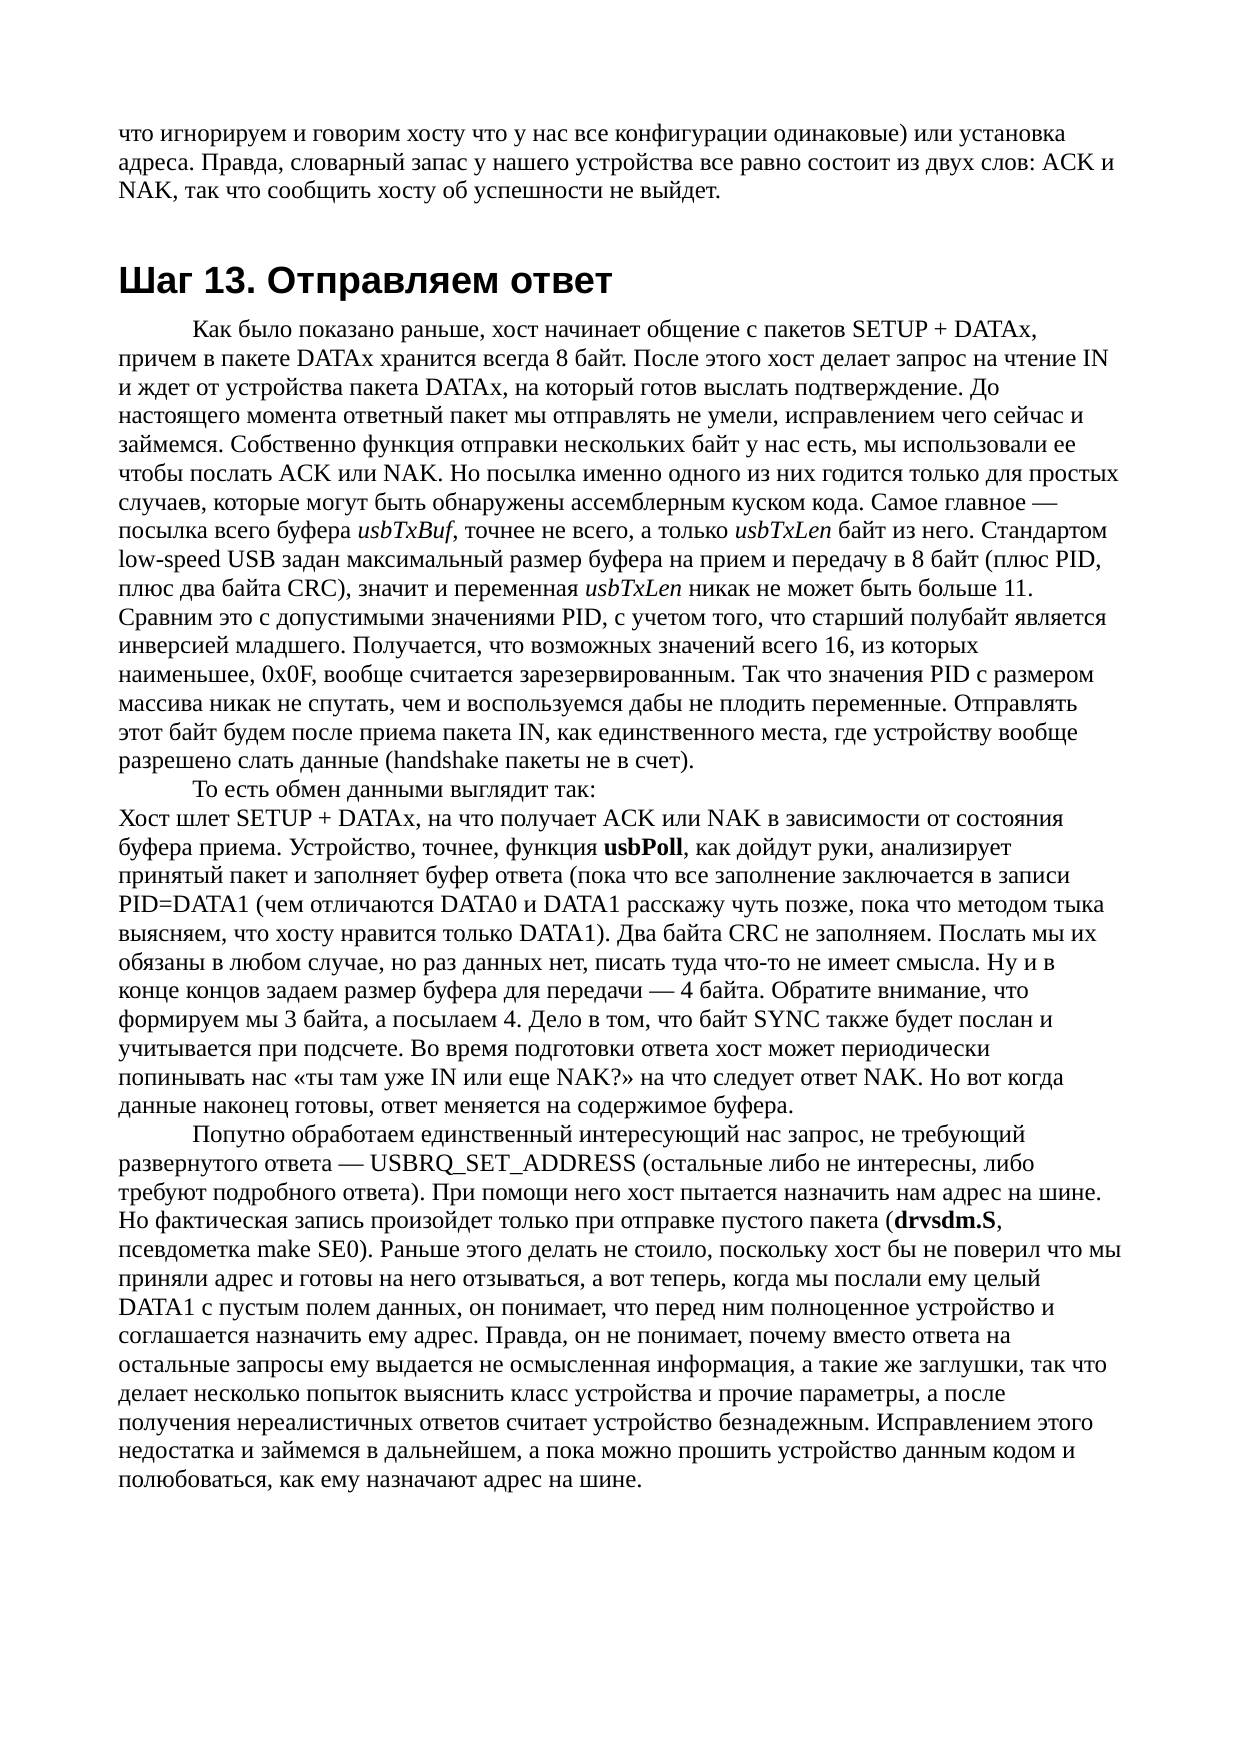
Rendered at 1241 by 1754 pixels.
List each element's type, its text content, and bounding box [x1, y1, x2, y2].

text То есть обмен данными выглядит так: [118, 774, 1122, 803]
subtitle Шаг 13. Отправляем ответ [118, 258, 1122, 302]
text Хост шлет SETUP + DATAx, на что получает ACK или NAK в зависимости от состояния буфера приема. Устройство, точнее, функция usbPoll, как дойдут руки, анализирует принятый пакет и заполняет буфер ответа (пока что все заполнение заключается в записи PID=DATA1 (чем отличаются DATA0 и DATA1 расскажу чуть позже, пока что методом тыка выясняем, что хосту нравится только DATA1). Два байта CRC не заполняем. Послать мы их обязаны в любом случае, но раз данных нет, писать туда что-то не имеет смысла. Ну и в конце концов задаем размер буфера для передачи — 4 байта. Обратите внимание, что формируем мы 3 байта, а посылаем 4. Дело в том, что байт SYNC также будет послан и учитывается при подсчете. Во время подготовки ответа хост может периодически попинывать нас «ты там уже IN или еще NAK?» на что следует ответ NAK. Но вот когда данные наконец готовы, ответ меняется на содержимое буфера. [118, 803, 1122, 1119]
text что игнорируем и говорим хосту что у нас все конфигурации одинаковые) или установка адреса. Правда, словарный запас у нашего устройства все равно состоит из двух слов: ACK и NAK, так что сообщить хосту об успешности не выйдет. [118, 118, 1122, 204]
text Попутно обработаем единственный интересующий нас запрос, не требующий развернутого ответа — USBRQ_SET_ADDRESS (остальные либо не интересны, либо требуют подробного ответа). При помощи него хост пытается назначить нам адрес на шине. Но фактическая запись произойдет только при отправке пустого пакета (drvsdm.S, псевдометка make SE0). Раньше этого делать не стоило, поскольку хост бы не поверил что мы приняли адрес и готовы на него отзываться, а вот теперь, когда мы послали ему целый DATA1 с пустым полем данных, он понимает, что перед ним полноценное устройство и соглашается назначить ему адрес. Правда, он не понимает, почему вместо ответа на остальные запросы ему выдается не осмысленная информация, а такие же заглушки, так что делает несколько попыток выяснить класс устройства и прочие параметры, а после получения нереалистичных ответов считает устройство безнадежным. Исправлением этого недостатка и займемся в дальнейшем, а пока можно прошить устройство данным кодом и полюбоваться, как ему назначают адрес на шине. [118, 1119, 1122, 1493]
text Как было показано раньше, хост начинает общение с пакетов SETUP + DATAx, причем в пакете DATAx хранится всегда 8 байт. После этого хост делает запрос на чтение IN и ждет от устройства пакета DATAx, на который готов выслать подтверждение. До настоящего момента ответный пакет мы отправлять не умели, исправлением чего сейчас и займемся. Собственно функция отправки нескольких байт у нас есть, мы использовали ее чтобы послать ACK или NAK. Но посылка именно одного из них годится только для простых случаев, которые могут быть обнаружены ассемблерным куском кода. Самое главное — посылка всего буфера usbTxBuf, точнее не всего, а только usbTxLen байт из него. Стандартом low-speed USB задан максимальный размер буфера на прием и передачу в 8 байт (плюс PID, плюс два байта CRC), значит и переменная usbTxLen никак не может быть больше 11. Сравним это с допустимыми значениями PID, с учетом того, что старший полубайт является инверсией младшего. Получается, что возможных значений всего 16, из которых наименьшее, 0x0F, вообще считается зарезервированным. Так что значения PID с размером массива никак не спутать, чем и воспользуемся дабы не плодить переменные. Отправлять этот байт будем после приема пакета IN, как единственного места, где устройству вообще разрешено слать данные (handshake пакеты не в счет). [118, 314, 1122, 774]
